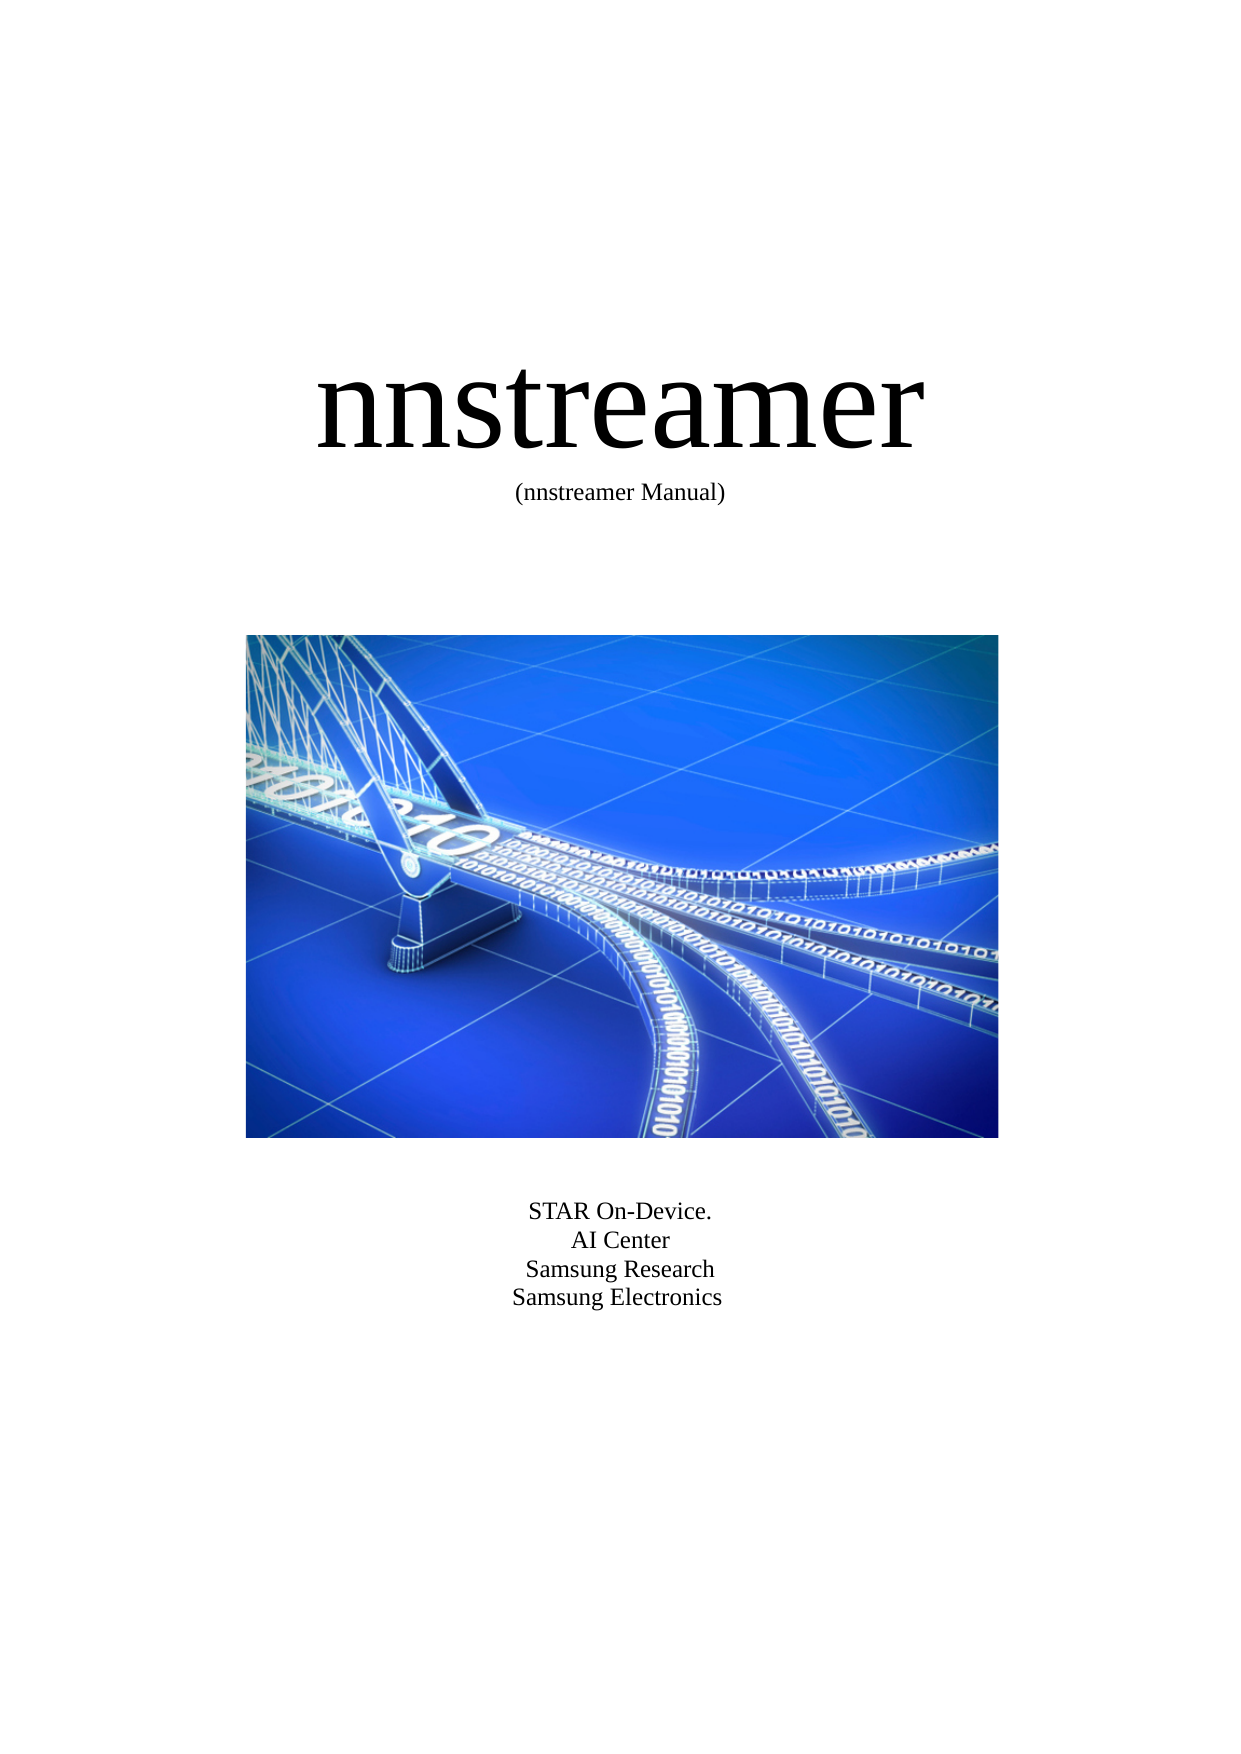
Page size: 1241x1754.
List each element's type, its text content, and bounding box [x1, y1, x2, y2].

text (nnstreamer Manual) [118, 477, 1122, 506]
picture [245, 635, 999, 1138]
text Samsung Electronics [118, 1282, 1122, 1311]
text AI Center [118, 1225, 1122, 1254]
text nnstreamer [118, 319, 1122, 477]
text STAR On-Device. [118, 1196, 1122, 1225]
text Samsung Research [118, 1254, 1122, 1282]
